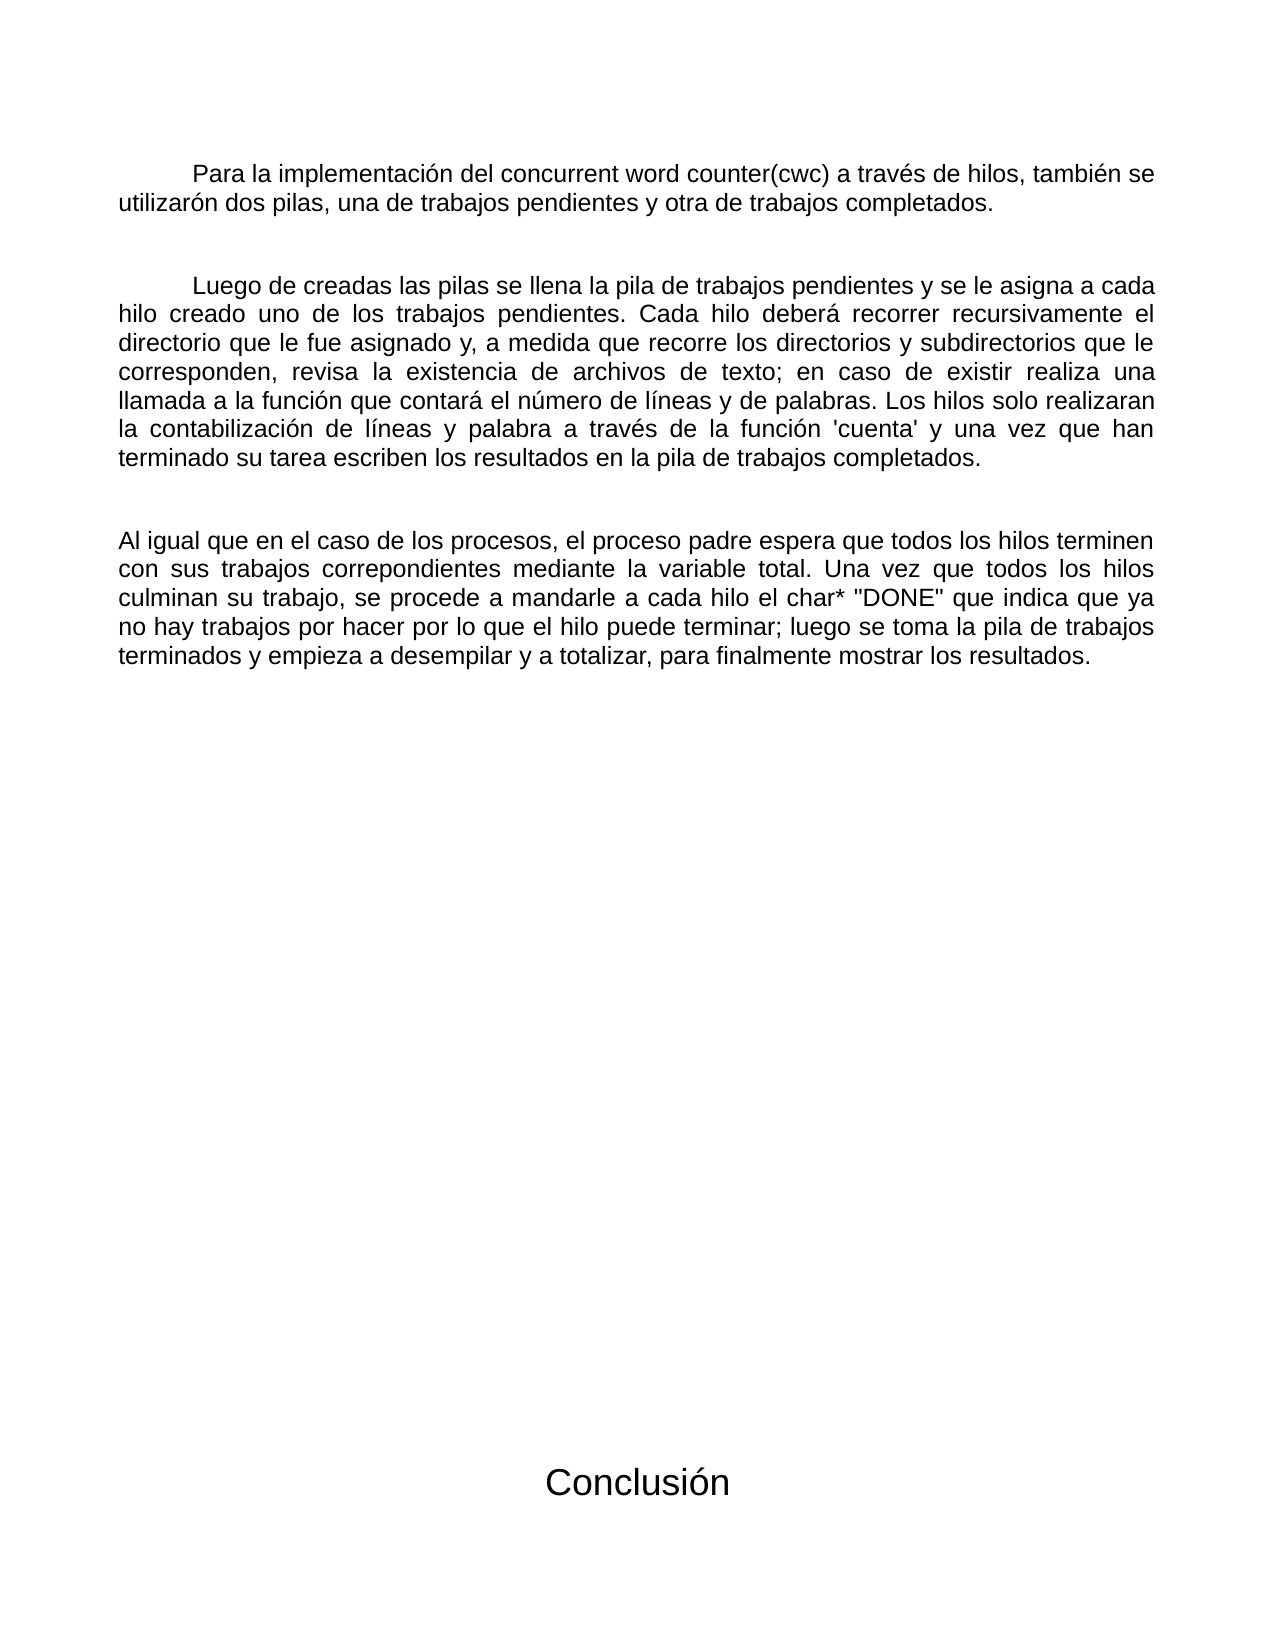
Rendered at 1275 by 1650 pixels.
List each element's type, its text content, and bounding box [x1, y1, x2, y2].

text Conclusión [118, 1461, 1157, 1504]
text Luego de creadas las pilas se llena la pila de trabajos pendientes y se le asigna a cada hilo creado uno de los trabajos pendientes. Cada hilo deberá recorrer recursivamente el directorio que le fue asignado y, a medida que recorre los directorios y subdirectorios que le corresponden, revisa la existencia de archivos de texto; en caso de existir realiza una llamada a la función que contará el número de líneas y de palabras. Los hilos solo realizaran la contabilización de líneas y palabra a través de la función 'cuenta' y una vez que han terminado su tarea escriben los resultados en la pila de trabajos completados. [118, 271, 1157, 472]
text Al igual que en el caso de los procesos, el proceso padre espera que todos los hilos terminen con sus trabajos correpondientes mediante la variable total. Una vez que todos los hilos culminan su trabajo, se procede a mandarle a cada hilo el char* "DONE" que indica que ya no hay trabajos por hacer por lo que el hilo puede terminar; luego se toma la pila de trabajos terminados y empieza a desempilar y a totalizar, para finalmente mostrar los resultados. [118, 526, 1157, 669]
text Para la implementación del concurrent word counter(cwc) a través de hilos, también se utilizarón dos pilas, una de trabajos pendientes y otra de trabajos completados. [118, 159, 1157, 217]
